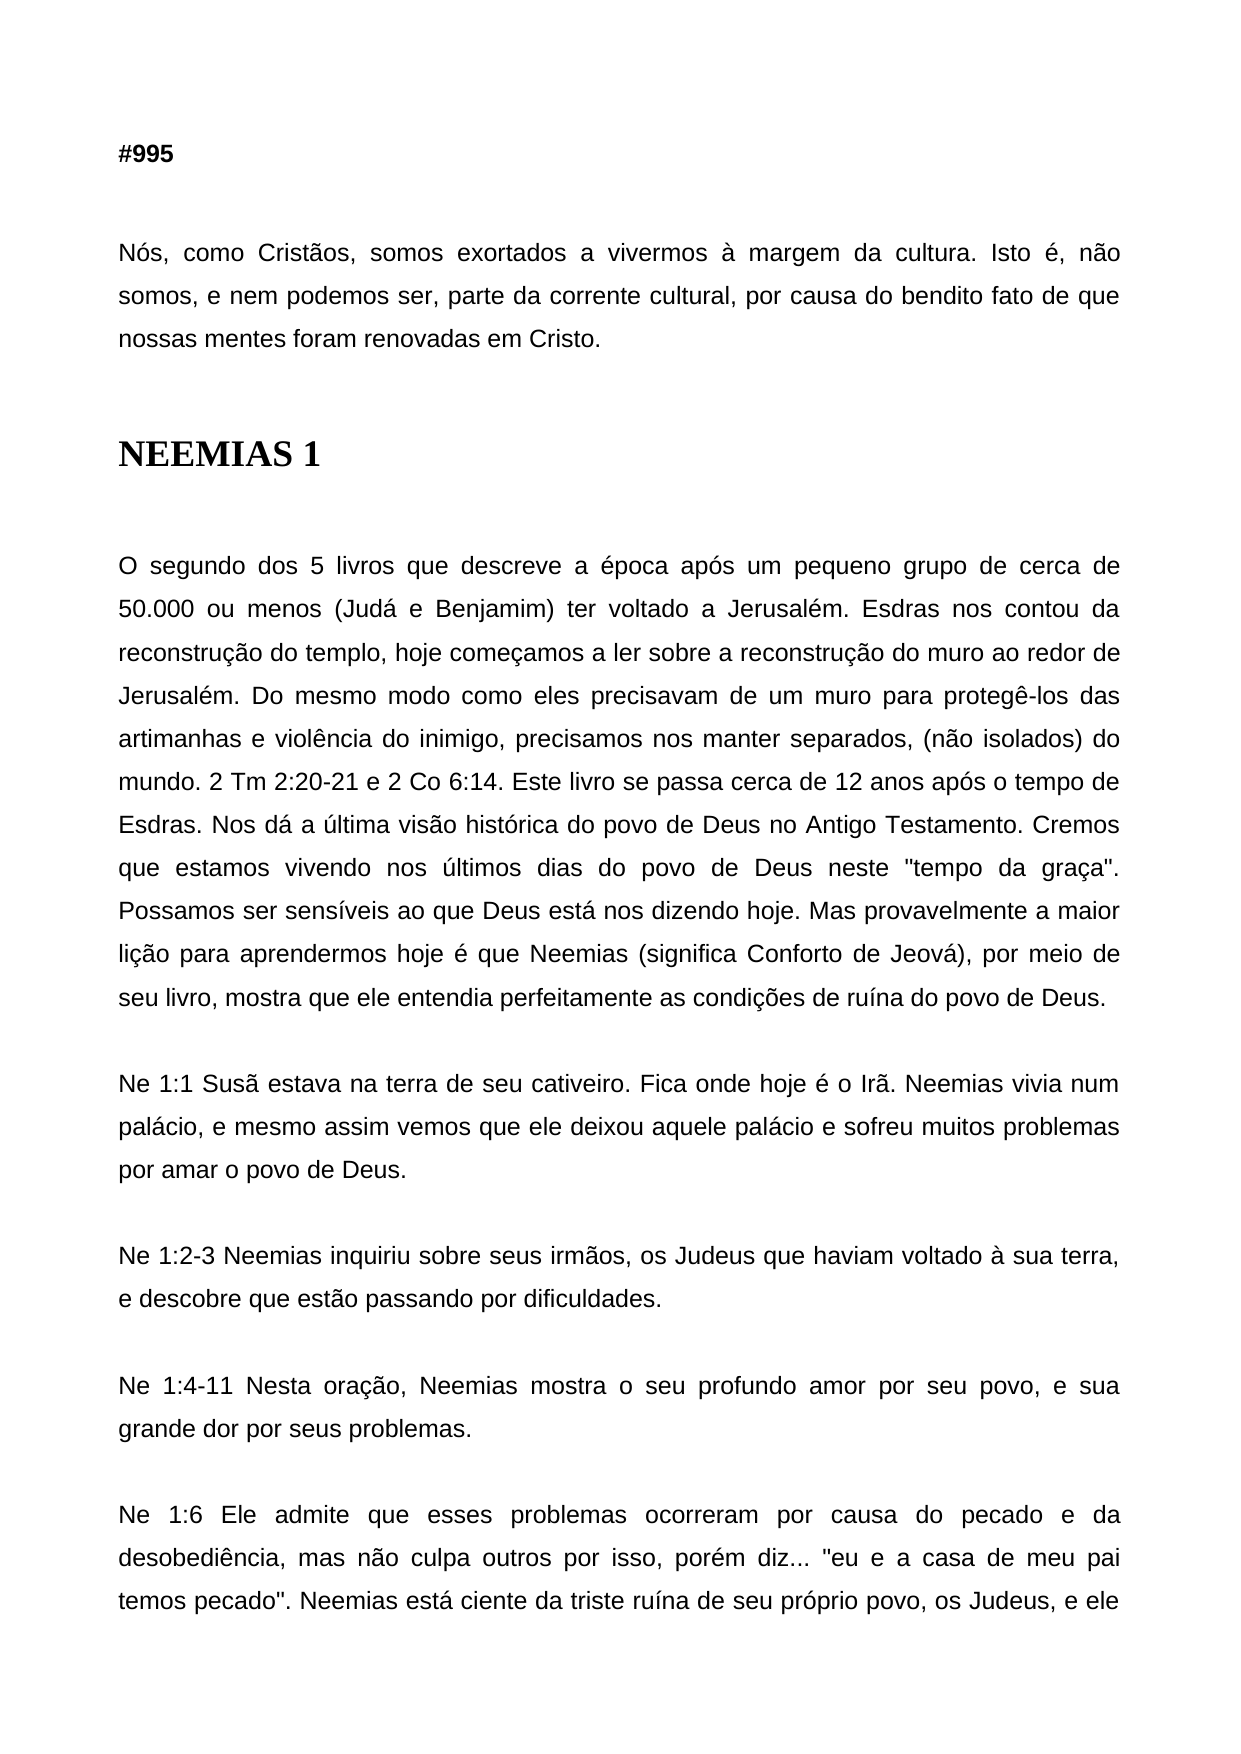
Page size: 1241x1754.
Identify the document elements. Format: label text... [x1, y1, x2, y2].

subtitle NEEMIAS 1 [118, 431, 1122, 474]
text Ne 1:2-3 Neemias inquiriu sobre seus irmãos, os Judeus que haviam voltado à sua terra, e descobre que estão passando por dificuldades. [118, 1241, 1122, 1313]
text O segundo dos 5 livros que descreve a época após um pequeno grupo de cerca de 50.000 ou menos (Judá e Benjamim) ter voltado a Jerusalém. Esdras nos contou da reconstrução do templo, hoje começamos a ler sobre a reconstrução do muro ao redor de Jerusalém. Do mesmo modo como eles precisavam de um muro para protegê-los das artimanhas e violência do inimigo, precisamos nos manter separados, (não isolados) do mundo. 2 Tm 2:20-21 e 2 Co 6:14. Este livro se passa cerca de 12 anos após o tempo de Esdras. Nos dá a última visão histórica do povo de Deus no Antigo Testamento. Cremos que estamos vivendo nos últimos dias do povo de Deus neste "tempo da graça". Possamos ser sensíveis ao que Deus está nos dizendo hoje. Mas provavelmente a maior lição para aprendermos hoje é que Neemias (significa Conforto de Jeová), por meio de seu livro, mostra que ele entendia perfeitamente as condições de ruína do povo de Deus. [118, 551, 1122, 1011]
text Ne 1:1 Susã estava na terra de seu cativeiro. Fica onde hoje é o Irã. Neemias vivia num palácio, e mesmo assim vemos que ele deixou aquele palácio e sofreu muitos problemas por amar o povo de Deus. [118, 1069, 1122, 1184]
text Ne 1:4-11 Nesta oração, Neemias mostra o seu profundo amor por seu povo, e sua grande dor por seus problemas. [118, 1371, 1122, 1443]
subtitle #995 [118, 139, 1122, 168]
text Ne 1:6 Ele admite que esses problemas ocorreram por causa do pecado e da desobediência, mas não culpa outros por isso, porém diz... "eu e a casa de meu pai temos pecado". Neemias está ciente da triste ruína de seu próprio povo, os Judeus, e ele [118, 1500, 1122, 1615]
text Nós, como Cristãos, somos exortados a vivermos à margem da cultura. Isto é, não somos, e nem podemos ser, parte da corrente cultural, por causa do bendito fato de que nossas mentes foram renovadas em Cristo. [118, 238, 1122, 353]
